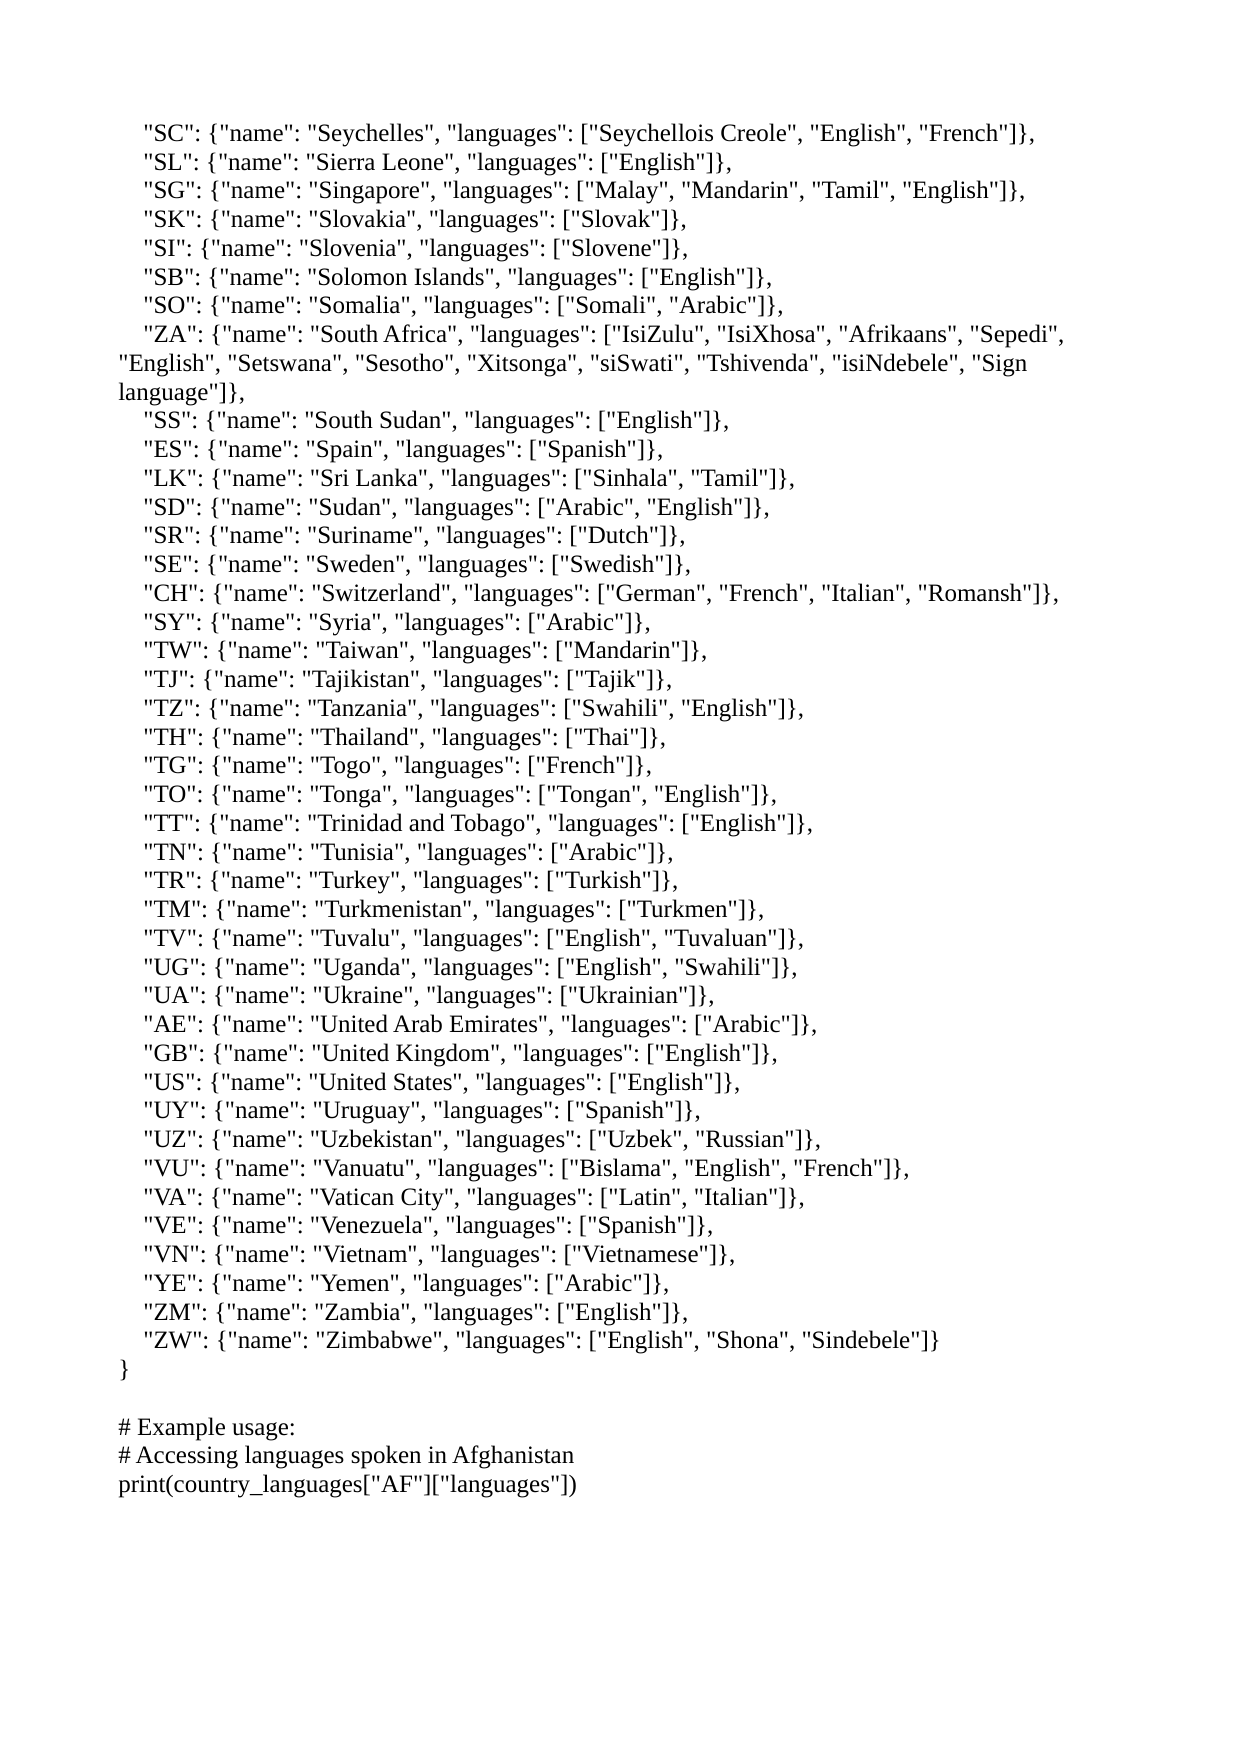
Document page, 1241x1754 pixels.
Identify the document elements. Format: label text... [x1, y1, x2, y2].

text "SK": {"name": "Slovakia", "languages": ["Slovak"]}, [118, 204, 1122, 233]
text "TT": {"name": "Trinidad and Tobago", "languages": ["English"]}, [118, 808, 1122, 837]
text # Example usage: [118, 1412, 1122, 1441]
text "ZW": {"name": "Zimbabwe", "languages": ["English", "Shona", "Sindebele"]} [118, 1326, 1122, 1354]
text "TG": {"name": "Togo", "languages": ["French"]}, [118, 751, 1122, 779]
text "YE": {"name": "Yemen", "languages": ["Arabic"]}, [118, 1268, 1122, 1297]
text "SL": {"name": "Sierra Leone", "languages": ["English"]}, [118, 147, 1122, 176]
text "SO": {"name": "Somalia", "languages": ["Somali", "Arabic"]}, [118, 291, 1122, 319]
text # Accessing languages spoken in Afghanistan [118, 1441, 1122, 1469]
text "VA": {"name": "Vatican City", "languages": ["Latin", "Italian"]}, [118, 1182, 1122, 1211]
text "SY": {"name": "Syria", "languages": ["Arabic"]}, [118, 607, 1122, 636]
text "TJ": {"name": "Tajikistan", "languages": ["Tajik"]}, [118, 664, 1122, 693]
text "SE": {"name": "Sweden", "languages": ["Swedish"]}, [118, 549, 1122, 578]
text "UA": {"name": "Ukraine", "languages": ["Ukrainian"]}, [118, 981, 1122, 1009]
text "TZ": {"name": "Tanzania", "languages": ["Swahili", "English"]}, [118, 693, 1122, 722]
text "UZ": {"name": "Uzbekistan", "languages": ["Uzbek", "Russian"]}, [118, 1124, 1122, 1153]
text "SD": {"name": "Sudan", "languages": ["Arabic", "English"]}, [118, 492, 1122, 521]
text "VN": {"name": "Vietnam", "languages": ["Vietnamese"]}, [118, 1239, 1122, 1268]
text "SR": {"name": "Suriname", "languages": ["Dutch"]}, [118, 521, 1122, 549]
text "US": {"name": "United States", "languages": ["English"]}, [118, 1067, 1122, 1096]
text "SC": {"name": "Seychelles", "languages": ["Seychellois Creole", "English", "French"]}, [118, 118, 1122, 147]
text "SG": {"name": "Singapore", "languages": ["Malay", "Mandarin", "Tamil", "English"]}, [118, 176, 1122, 204]
text "CH": {"name": "Switzerland", "languages": ["German", "French", "Italian", "Romansh"]}, [118, 578, 1122, 607]
text "SS": {"name": "South Sudan", "languages": ["English"]}, [118, 406, 1122, 434]
text "SI": {"name": "Slovenia", "languages": ["Slovene"]}, [118, 233, 1122, 262]
text "AE": {"name": "United Arab Emirates", "languages": ["Arabic"]}, [118, 1009, 1122, 1038]
text "TH": {"name": "Thailand", "languages": ["Thai"]}, [118, 722, 1122, 751]
text "TN": {"name": "Tunisia", "languages": ["Arabic"]}, [118, 837, 1122, 866]
text print(country_languages["AF"]["languages"]) [118, 1469, 1122, 1498]
text "ZM": {"name": "Zambia", "languages": ["English"]}, [118, 1297, 1122, 1326]
text "TV": {"name": "Tuvalu", "languages": ["English", "Tuvaluan"]}, [118, 923, 1122, 952]
text } [118, 1354, 1122, 1383]
text "ZA": {"name": "South Africa", "languages": ["IsiZulu", "IsiXhosa", "Afrikaans", "Sepedi", "English", "Setswana", "Sesotho", "Xitsonga", "siSwati", "Tshivenda", "isiNdebele", "Sign language"]}, [118, 319, 1122, 406]
text "VU": {"name": "Vanuatu", "languages": ["Bislama", "English", "French"]}, [118, 1153, 1122, 1182]
text "UG": {"name": "Uganda", "languages": ["English", "Swahili"]}, [118, 952, 1122, 981]
text "TO": {"name": "Tonga", "languages": ["Tongan", "English"]}, [118, 779, 1122, 808]
text "GB": {"name": "United Kingdom", "languages": ["English"]}, [118, 1038, 1122, 1067]
text "TR": {"name": "Turkey", "languages": ["Turkish"]}, [118, 866, 1122, 894]
text "TW": {"name": "Taiwan", "languages": ["Mandarin"]}, [118, 636, 1122, 664]
text "TM": {"name": "Turkmenistan", "languages": ["Turkmen"]}, [118, 894, 1122, 923]
text "SB": {"name": "Solomon Islands", "languages": ["English"]}, [118, 262, 1122, 291]
text "UY": {"name": "Uruguay", "languages": ["Spanish"]}, [118, 1096, 1122, 1124]
text "LK": {"name": "Sri Lanka", "languages": ["Sinhala", "Tamil"]}, [118, 463, 1122, 492]
text "VE": {"name": "Venezuela", "languages": ["Spanish"]}, [118, 1211, 1122, 1239]
text "ES": {"name": "Spain", "languages": ["Spanish"]}, [118, 434, 1122, 463]
